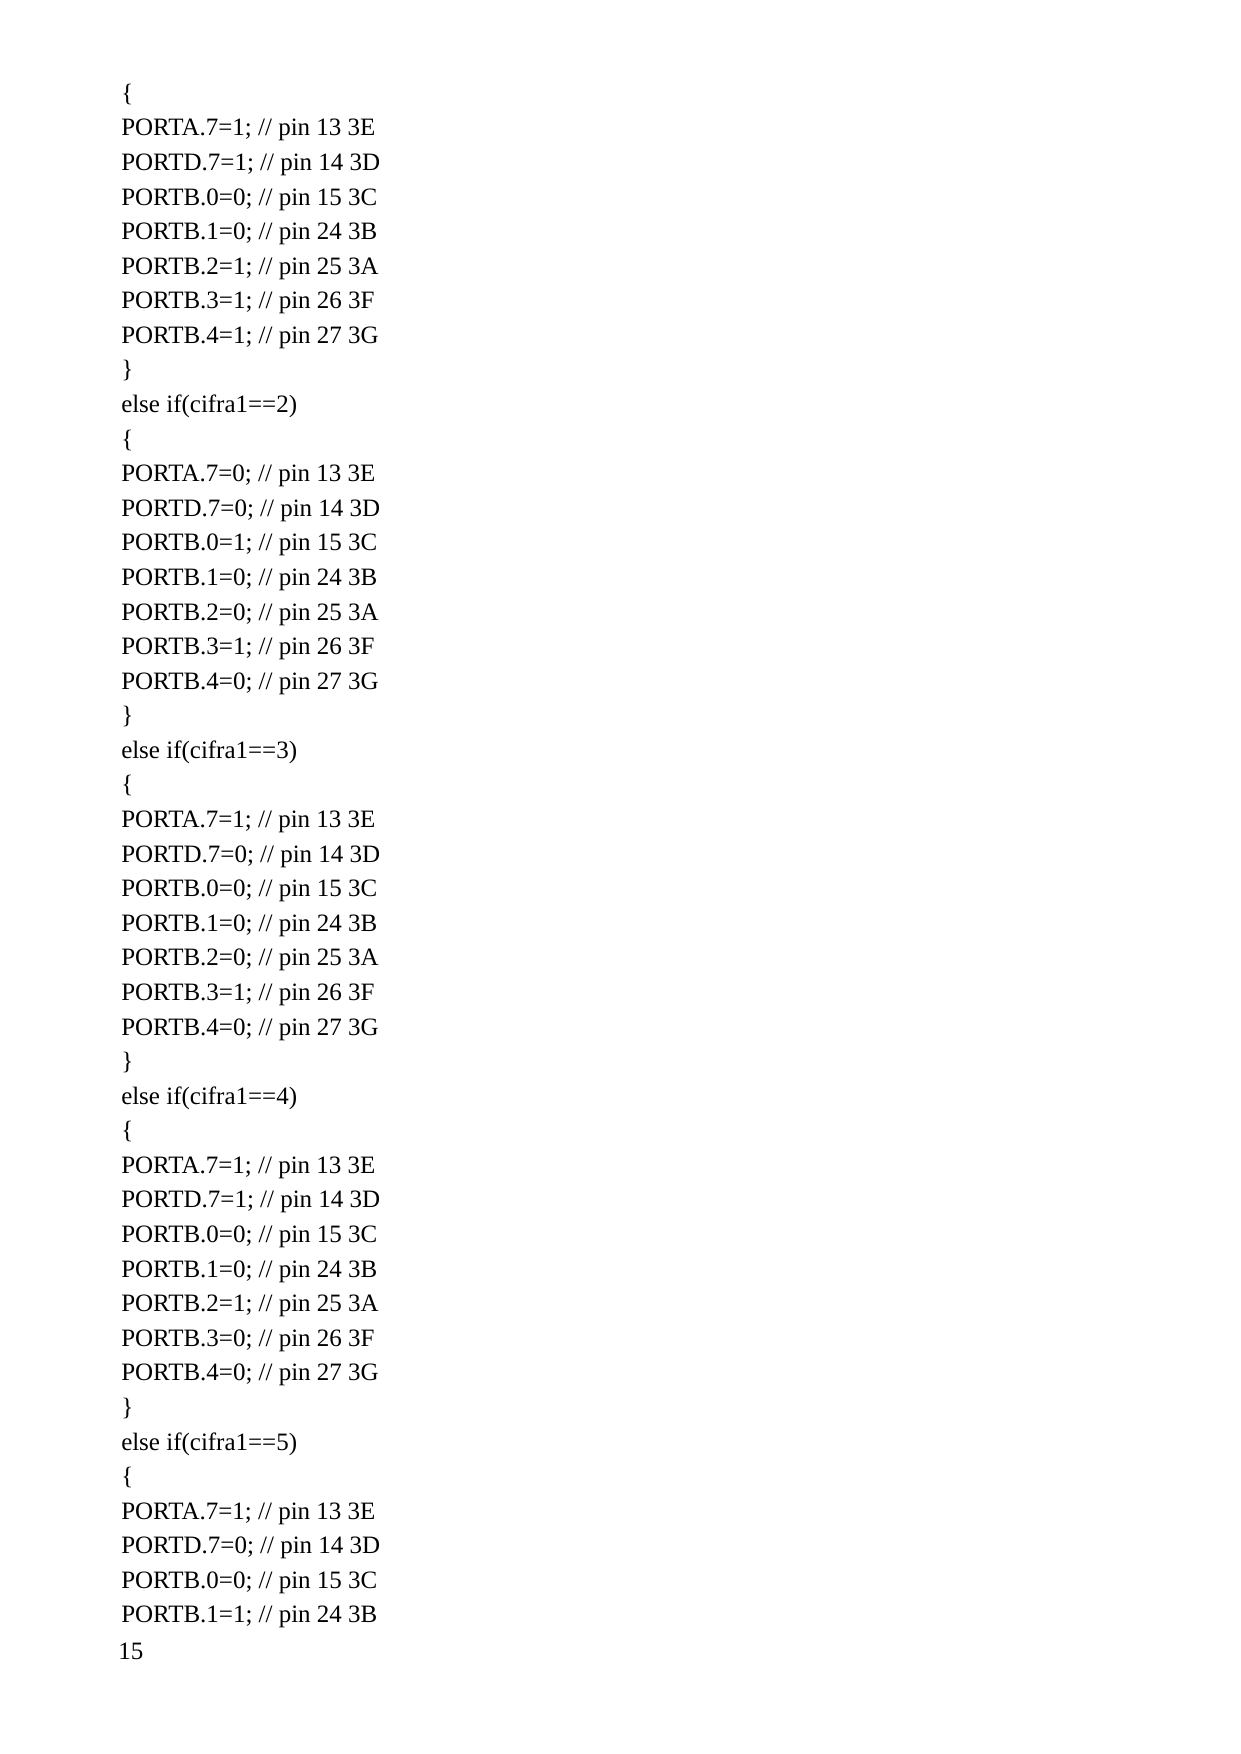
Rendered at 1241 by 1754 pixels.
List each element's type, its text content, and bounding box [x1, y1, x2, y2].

table_header { [118, 767, 148, 801]
table_header PORTB.1=0; // pin 24 3B [118, 1251, 391, 1285]
table_header PORTA.7=0; // pin 13 3E [118, 455, 389, 490]
table_header else if(cifra1==4) [118, 1078, 309, 1112]
table_header PORTB.2=1; // pin 25 3A [118, 1285, 393, 1320]
table_header PORTB.3=1; // pin 26 3F [118, 283, 388, 317]
table_header } [118, 352, 148, 386]
table_header { [118, 75, 148, 109]
table_header else if(cifra1==3) [118, 732, 309, 767]
table_header } [118, 698, 148, 732]
table_header PORTB.0=0; // pin 15 3C [118, 870, 391, 905]
table_header PORTB.1=0; // pin 24 3B [118, 905, 391, 939]
table_header else if(cifra1==2) [118, 386, 309, 421]
table_header PORTB.4=0; // pin 27 3G [118, 663, 393, 697]
table_header PORTB.1=0; // pin 24 3B [118, 213, 391, 248]
table_header PORTB.4=0; // pin 27 3G [118, 1355, 393, 1389]
table_header PORTB.4=0; // pin 27 3G [118, 1009, 393, 1043]
table_header PORTB.0=0; // pin 15 3C [118, 1562, 391, 1597]
table_header PORTD.7=1; // pin 14 3D [118, 144, 394, 179]
table_header PORTB.2=0; // pin 25 3A [118, 594, 393, 628]
table_header PORTB.0=0; // pin 15 3C [118, 1216, 391, 1251]
table_header PORTD.7=0; // pin 14 3D [118, 1528, 394, 1562]
table_header PORTA.7=1; // pin 13 3E [118, 801, 389, 836]
table_header { [118, 421, 148, 455]
table_header else if(cifra1==5) [118, 1424, 309, 1458]
table_header } [118, 1043, 148, 1078]
table_header PORTB.1=1; // pin 24 3B [118, 1597, 391, 1631]
table_header PORTA.7=1; // pin 13 3E [118, 110, 389, 144]
table_header PORTB.4=1; // pin 27 3G [118, 317, 393, 352]
table_header PORTD.7=0; // pin 14 3D [118, 490, 394, 524]
table_header { [118, 1113, 148, 1147]
table_header } [118, 1389, 148, 1424]
table_header PORTB.1=0; // pin 24 3B [118, 559, 391, 594]
table_header PORTA.7=1; // pin 13 3E [118, 1493, 389, 1527]
table_header PORTB.0=1; // pin 15 3C [118, 525, 391, 559]
table_header PORTD.7=1; // pin 14 3D [118, 1182, 394, 1216]
table_header PORTB.2=1; // pin 25 3A [118, 248, 393, 282]
table_header PORTB.2=0; // pin 25 3A [118, 940, 393, 974]
table_header PORTB.3=1; // pin 26 3F [118, 628, 388, 663]
table_header PORTD.7=0; // pin 14 3D [118, 836, 394, 870]
table_header PORTA.7=1; // pin 13 3E [118, 1147, 389, 1182]
table_header { [118, 1458, 148, 1493]
table_header PORTB.0=0; // pin 15 3C [118, 179, 391, 213]
table_header PORTB.3=0; // pin 26 3F [118, 1320, 388, 1354]
table_header PORTB.3=1; // pin 26 3F [118, 974, 388, 1009]
